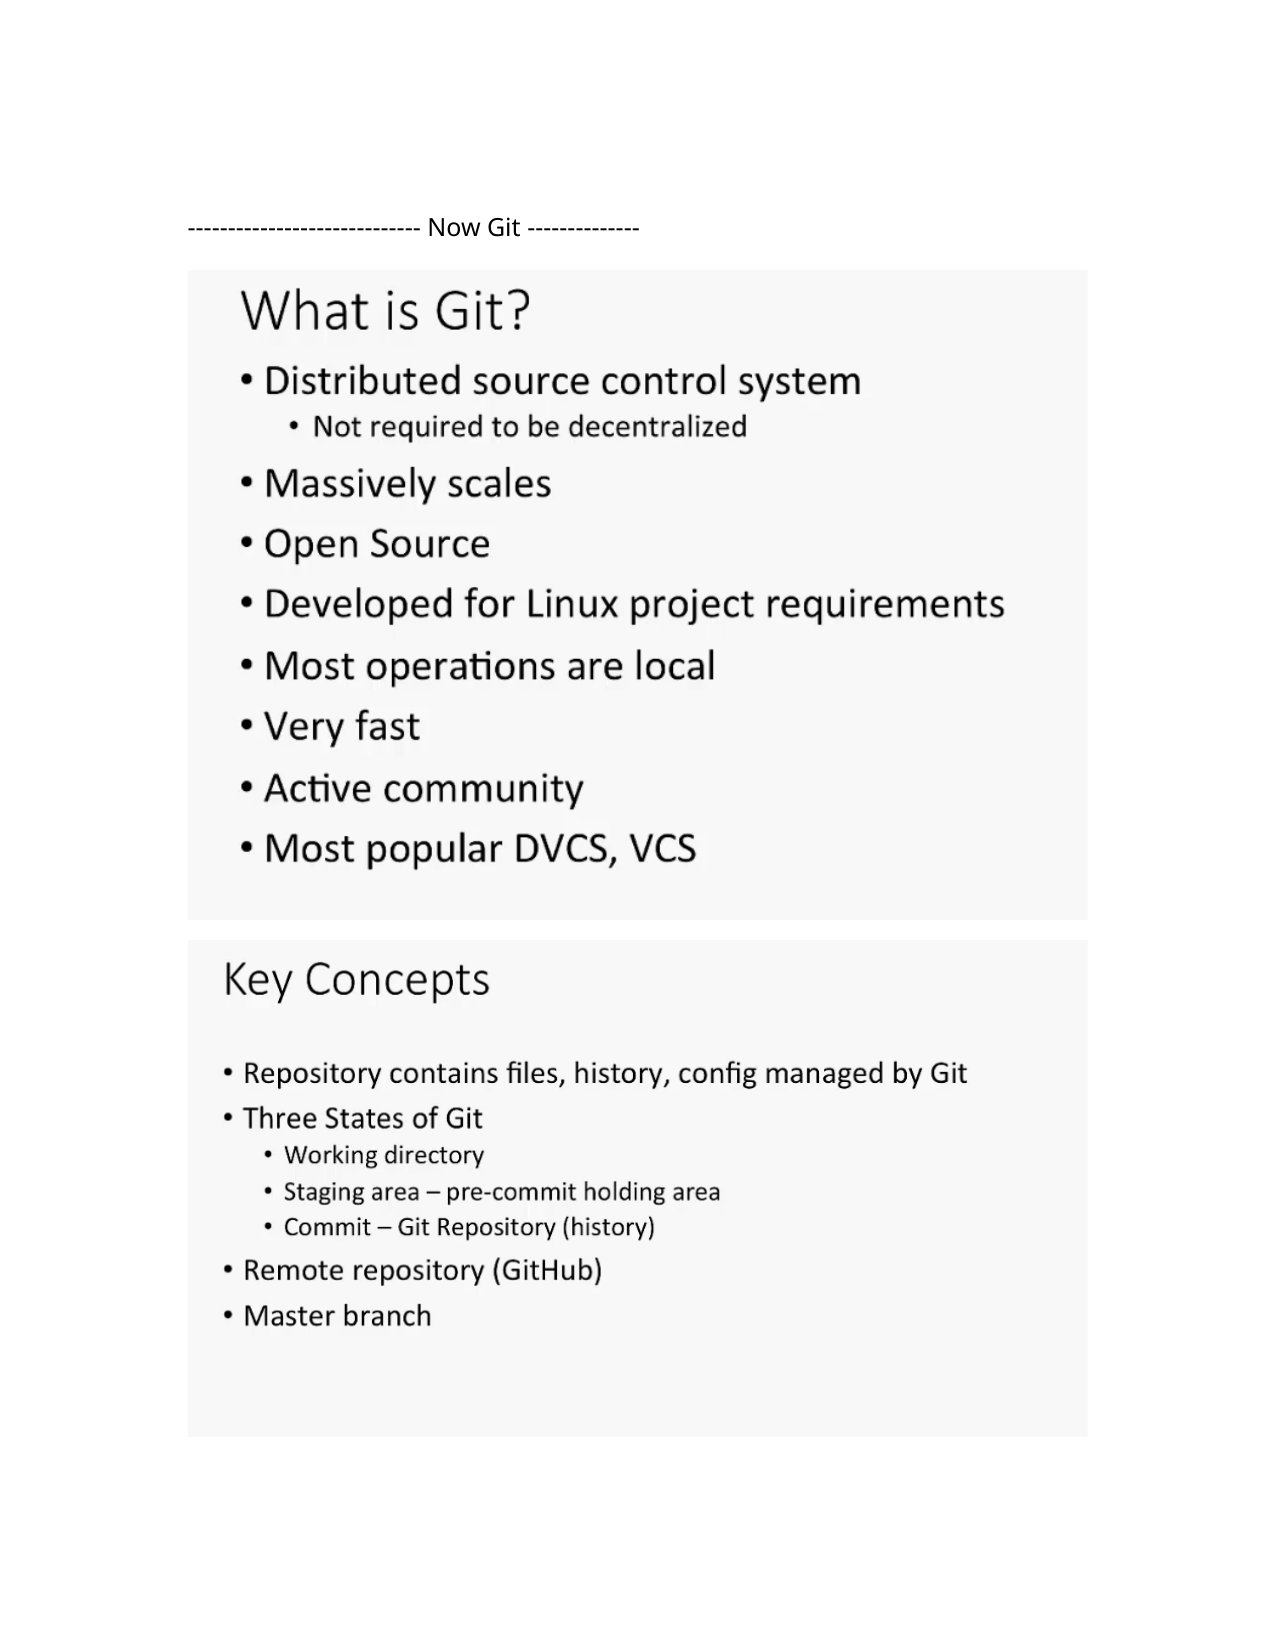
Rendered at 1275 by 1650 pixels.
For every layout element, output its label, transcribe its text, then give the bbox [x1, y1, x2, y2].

text ----------------------------- Now Git -------------- [187, 210, 1087, 244]
